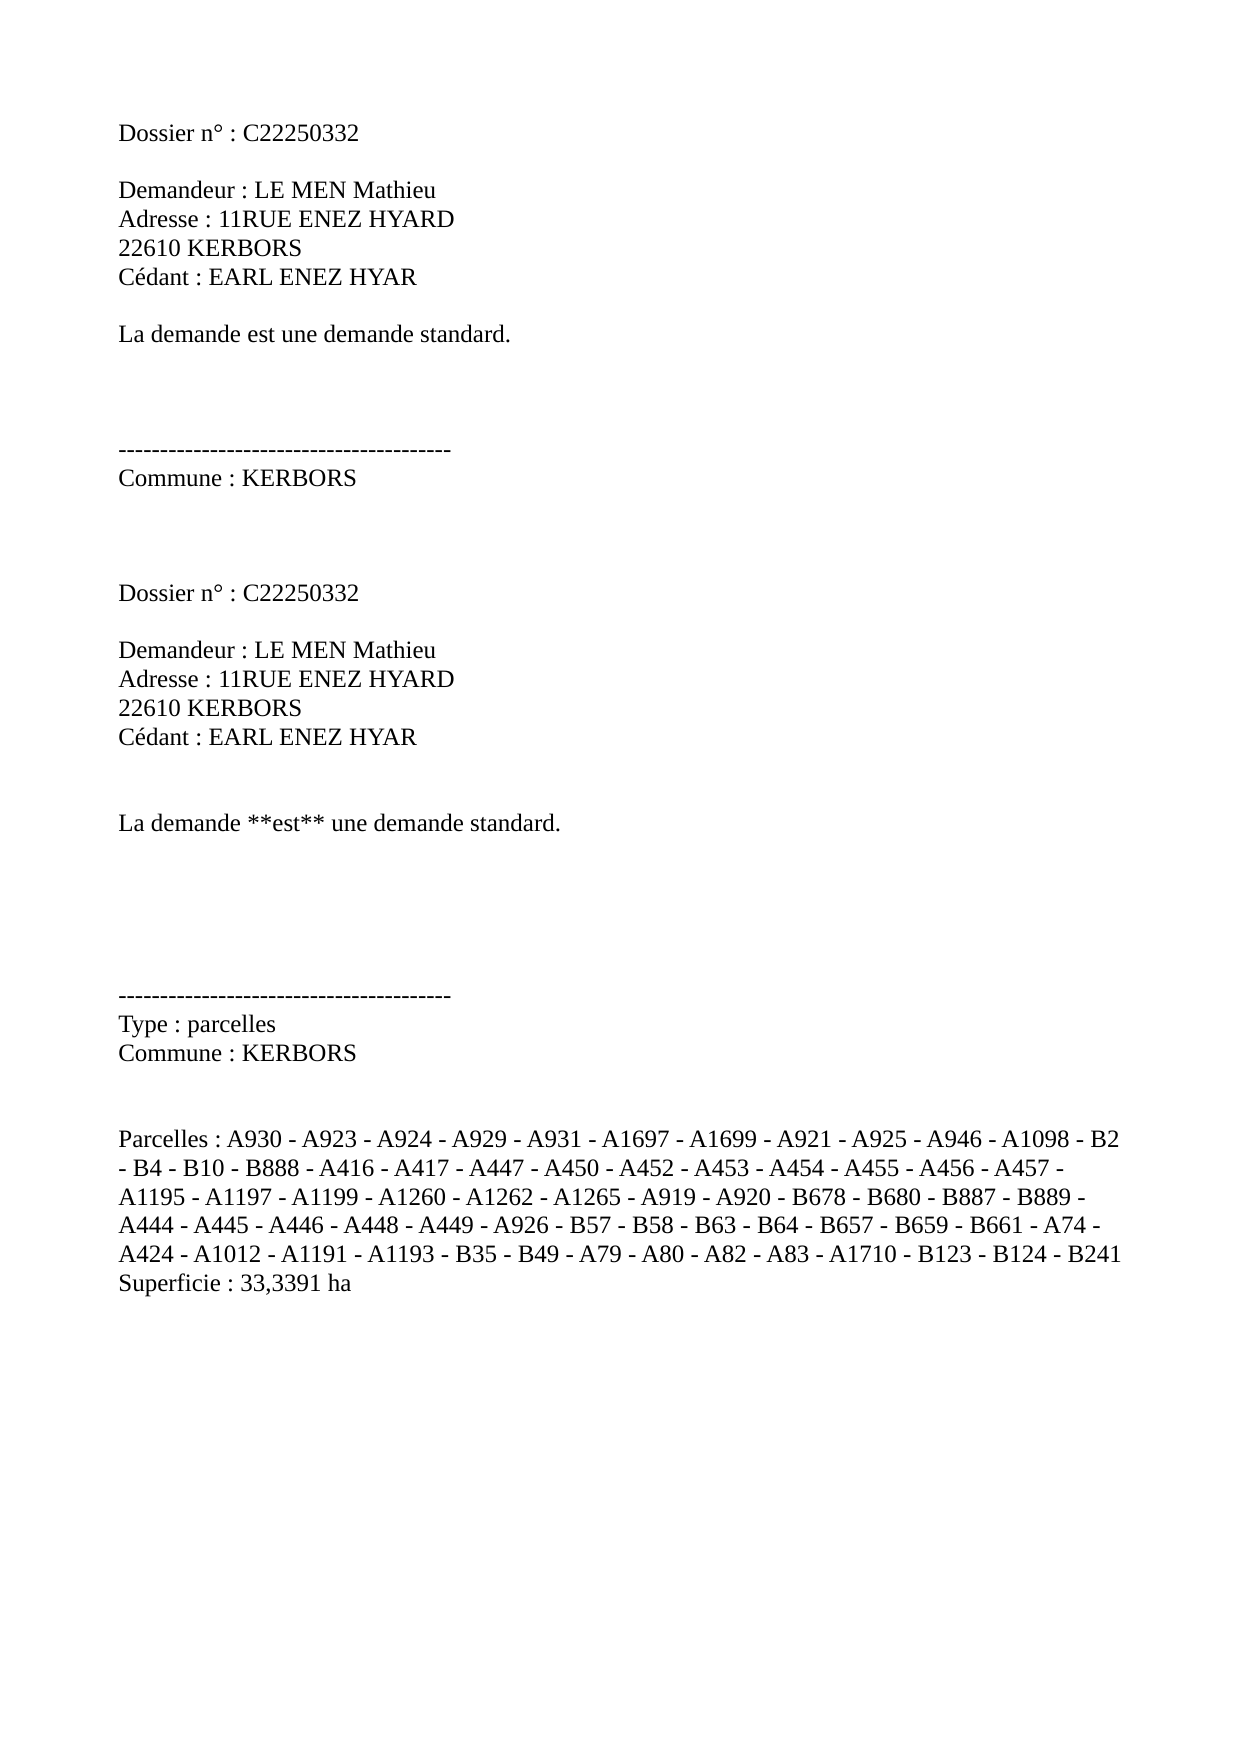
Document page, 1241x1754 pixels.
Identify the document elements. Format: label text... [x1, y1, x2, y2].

text Demandeur : LE MEN Mathieu [118, 176, 1122, 204]
text Adresse : 11RUE ENEZ HYARD 22610 KERBORS [118, 204, 1122, 262]
text Commune : KERBORS [118, 1038, 1122, 1067]
text Type : parcelles [118, 1009, 1122, 1038]
text Adresse : 11RUE ENEZ HYARD 22610 KERBORS [118, 664, 1122, 722]
text La demande **est** une demande standard. [118, 808, 1122, 837]
text Commune : KERBORS [118, 463, 1122, 492]
text ---------------------------------------- [118, 434, 1122, 463]
text Demandeur : LE MEN Mathieu [118, 636, 1122, 664]
text La demande est une demande standard. [118, 319, 1122, 377]
text Parcelles : A930 - A923 - A924 - A929 - A931 - A1697 - A1699 - A921 - A925 - A946 - A1098 - B2 - B4 - B10 - B888 - A416 - A417 - A447 - A450 - A452 - A453 - A454 - A455 - A456 - A457 - A1195 - A1197 - A1199 - A1260 - A1262 - A1265 - A919 - A920 - B678 - B680 - B887 - B889 - A444 - A445 - A446 - A448 - A449 - A926 - B57 - B58 - B63 - B64 - B657 - B659 - B661 - A74 - A424 - A1012 - A1191 - A1193 - B35 - B49 - A79 - A80 - A82 - A83 - A1710 - B123 - B124 - B241 [118, 1124, 1122, 1268]
text Dossier n° : C22250332 [118, 118, 1122, 147]
text Superficie : 33,3391 ha [118, 1268, 1122, 1297]
text Cédant : EARL ENEZ HYAR [118, 722, 1122, 751]
text ---------------------------------------- [118, 981, 1122, 1009]
text Cédant : EARL ENEZ HYAR [118, 262, 1122, 291]
text Dossier n° : C22250332 [118, 578, 1122, 607]
